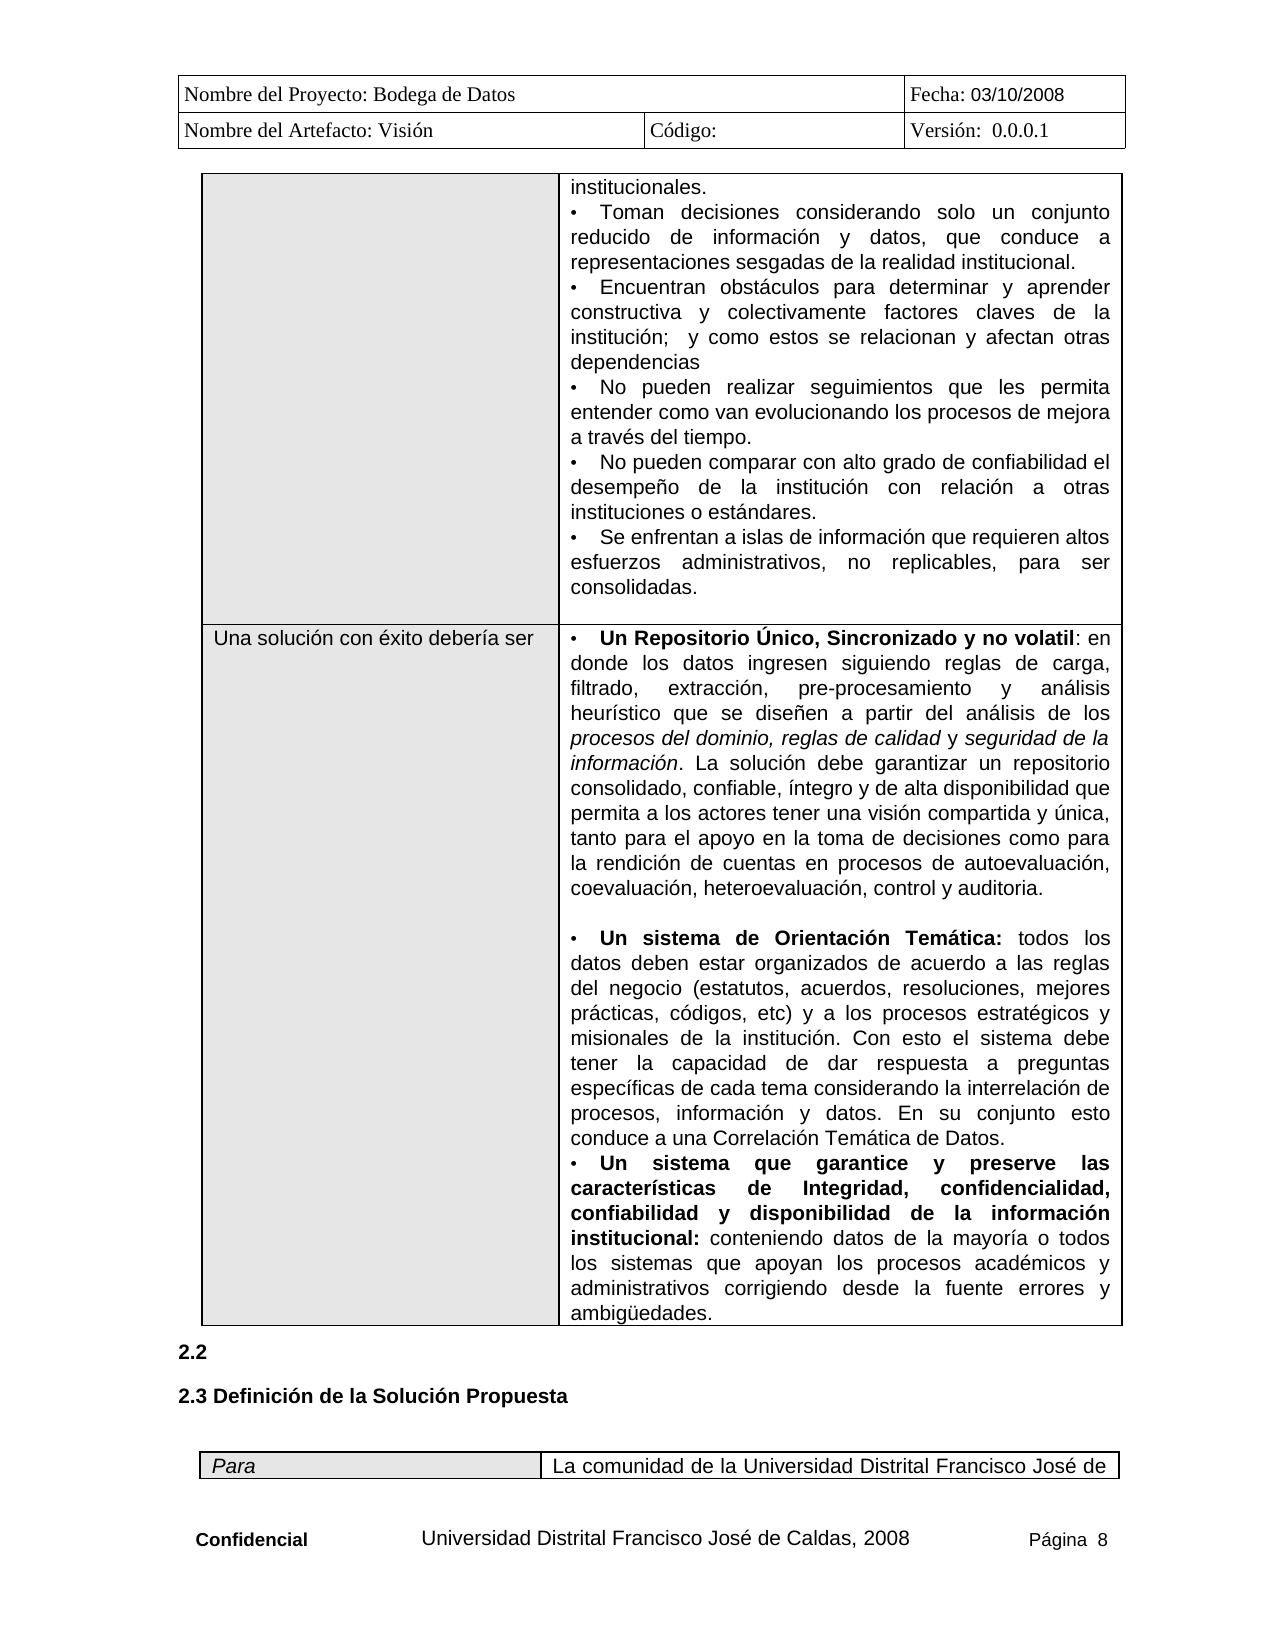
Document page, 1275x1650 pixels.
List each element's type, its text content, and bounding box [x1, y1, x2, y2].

table_cell Un Repositorio Único, Sincronizado y no volatil: en donde los datos ingresen siguiendo reglas de carga, filtrado, extracción, pre-procesamiento y análisis heurístico que se diseñen a partir del análisis de los procesos del dominio, reglas de calidad y seguridad de la información. La solución debe garantizar un repositorio consolidado, confiable, íntegro y de alta disponibilidad que permita a los actores tener una visión compartida y única, tanto para el apoyo en la toma de decisiones como para la rendición de cuentas en procesos de autoevaluación, coevaluación, heteroevaluación, control y auditoria. Un sistema de Orientación Temática: todos los datos deben estar organizados de acuerdo a las reglas del negocio (estatutos, acuerdos, resoluciones, mejores prácticas, códigos, etc) y a los procesos estratégicos y misionales de la institución. Con esto el sistema debe tener la capacidad de dar respuesta a preguntas específicas de cada tema considerando la interrelación de procesos, información y datos. En su conjunto esto conduce a una Correlación Temática de Datos. Un sistema que garantice y preserve las características de Integridad, confidencialidad, confiabilidad y disponibilidad de la información institucional: conteniendo datos de la mayoría o todos los sistemas que apoyan los procesos académicos y administrativos corrigiendo desde la fuente errores y ambigüedades. [560, 625, 1121, 1325]
table_header La comunidad de la Universidad Distrital Francisco José de [542, 1453, 1118, 1478]
table_header Para [201, 1453, 540, 1478]
subtitle Definición de la Solución Propuesta [178, 1382, 1125, 1407]
table_cell institucionales. Toman decisiones considerando solo un conjunto reducido de información y datos, que conduce a representaciones sesgadas de la realidad institucional. Encuentran obstáculos para determinar y aprender constructiva y colectivamente factores claves de la institución; y como estos se relacionan y afectan otras dependencias No pueden realizar seguimientos que les permita entender como van evolucionando los procesos de mejora a través del tiempo. No pueden comparar con alto grado de confiabilidad el desempeño de la institución con relación a otras instituciones o estándares. Se enfrentan a islas de información que requieren altos esfuerzos administrativos, no replicables, para ser consolidadas. [560, 174, 1121, 624]
table_cell [203, 174, 558, 624]
table_cell Una solución con éxito debería ser [203, 625, 558, 1325]
